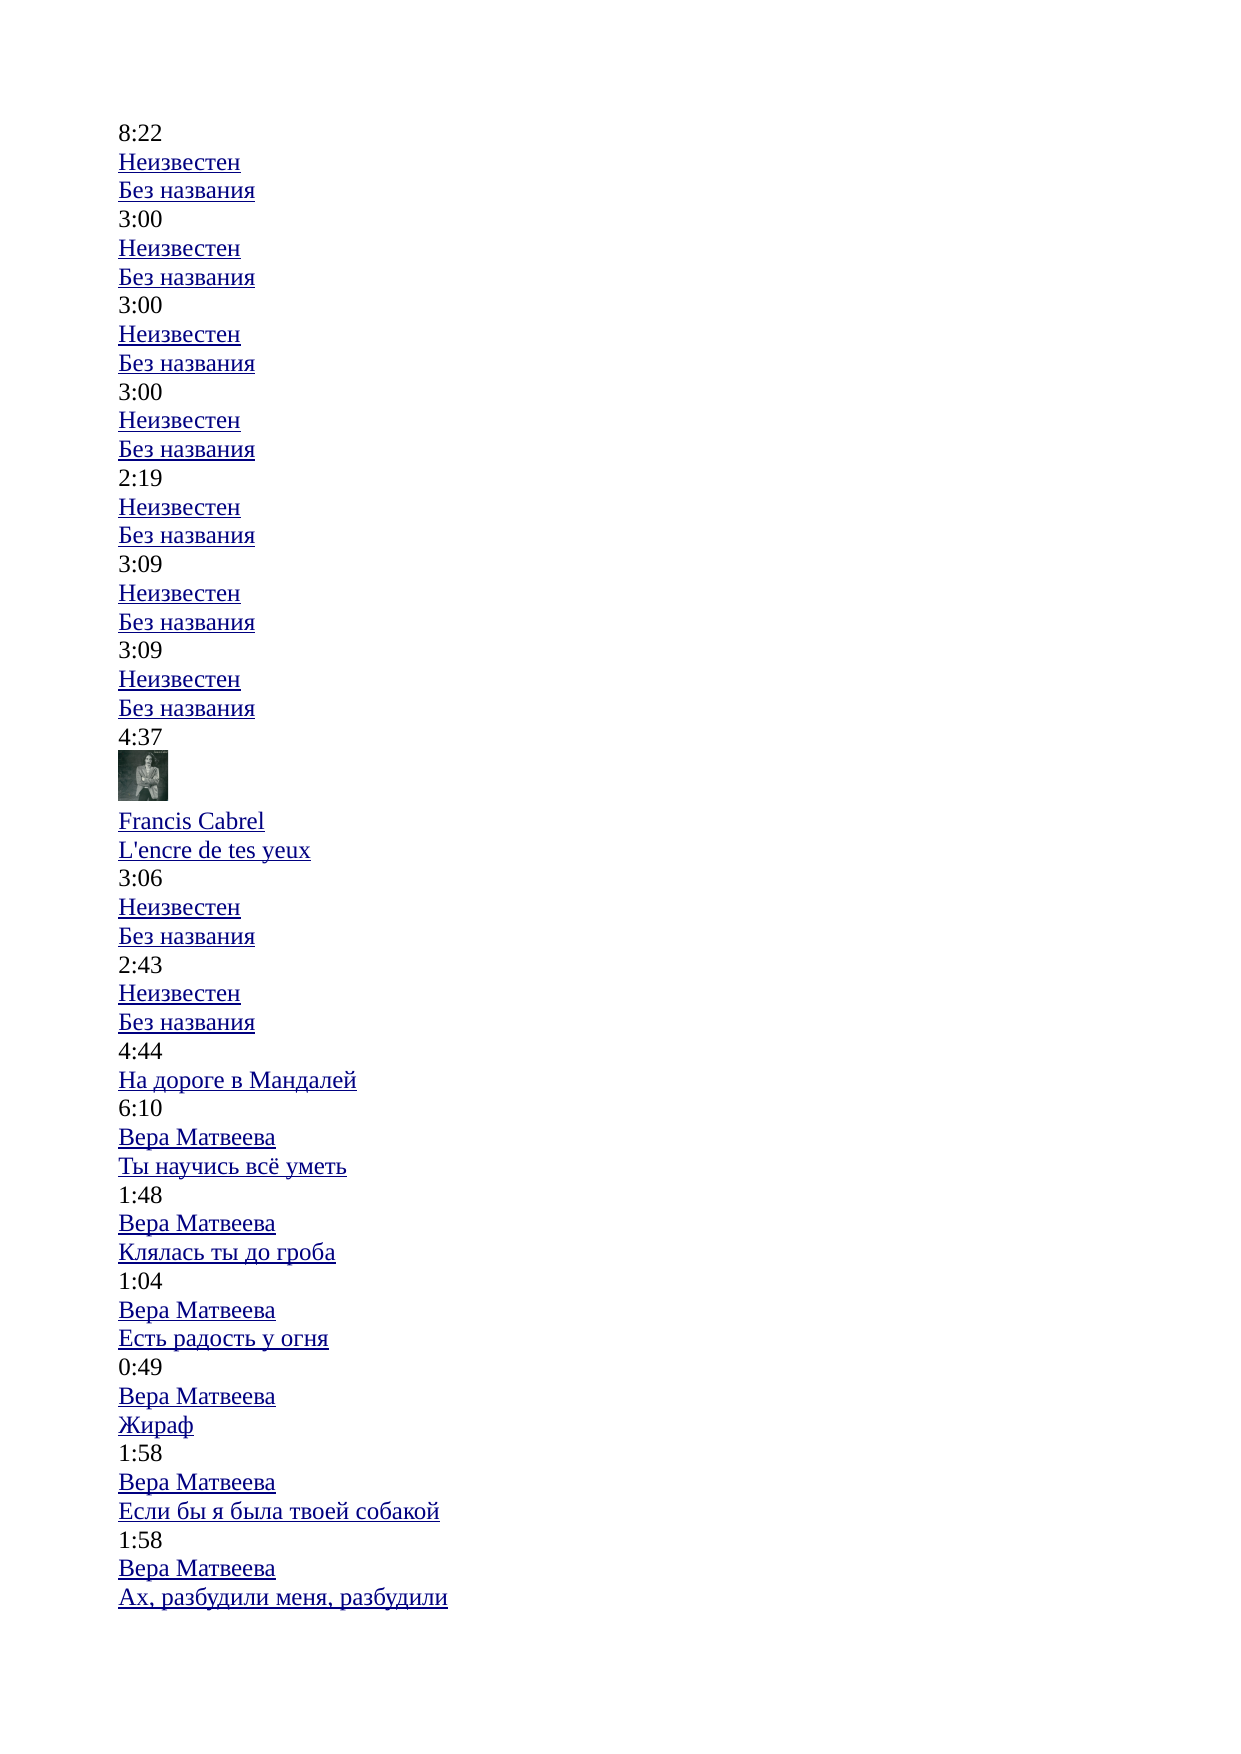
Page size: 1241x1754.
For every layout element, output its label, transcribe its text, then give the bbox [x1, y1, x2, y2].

text Без названия [118, 521, 1122, 549]
text Неизвестен [118, 578, 1122, 607]
text Без названия [118, 434, 1122, 463]
text Вера Матвеева [118, 1381, 1122, 1410]
text 4:37 [118, 722, 1122, 751]
text 1:04 [118, 1266, 1122, 1295]
text На дороге в Мандалей [118, 1065, 1122, 1093]
text Без названия [118, 693, 1122, 722]
text 2:19 [118, 463, 1122, 492]
text 3:06 [118, 863, 1122, 892]
text 3:09 [118, 549, 1122, 578]
text Francis Cabrel [118, 806, 1122, 835]
text 1:58 [118, 1438, 1122, 1467]
text 1:58 [118, 1525, 1122, 1553]
text 3:00 [118, 291, 1122, 319]
text Неизвестен [118, 892, 1122, 921]
text Жираф [118, 1410, 1122, 1438]
text 3:00 [118, 204, 1122, 233]
text Вера Матвеева [118, 1467, 1122, 1496]
text Без названия [118, 348, 1122, 377]
text Неизвестен [118, 664, 1122, 693]
text Вера Матвеева [118, 1295, 1122, 1323]
text 3:00 [118, 377, 1122, 406]
text 4:44 [118, 1036, 1122, 1065]
text Если бы я была твоей собакой [118, 1496, 1122, 1525]
text Есть радость у огня [118, 1323, 1122, 1352]
text Без названия [118, 262, 1122, 291]
text Вера Матвеева [118, 1208, 1122, 1237]
text Без названия [118, 1007, 1122, 1036]
text Неизвестен [118, 406, 1122, 434]
text 3:09 [118, 636, 1122, 664]
text Ты научись всё уметь [118, 1151, 1122, 1180]
text 6:10 [118, 1093, 1122, 1122]
text Клялась ты до гроба [118, 1237, 1122, 1266]
picture [118, 750, 169, 801]
text 8:22 [118, 118, 1122, 147]
text Ах, разбудили меня, разбудили [118, 1582, 1122, 1611]
text Без названия [118, 921, 1122, 950]
text Без названия [118, 607, 1122, 636]
text Вера Матвеева [118, 1122, 1122, 1151]
text Без названия [118, 176, 1122, 204]
text 1:48 [118, 1180, 1122, 1208]
text Неизвестен [118, 147, 1122, 176]
text Неизвестен [118, 978, 1122, 1007]
text Неизвестен [118, 492, 1122, 521]
text 0:49 [118, 1352, 1122, 1381]
text L'encre de tes yeux [118, 835, 1122, 863]
text Неизвестен [118, 319, 1122, 348]
text Вера Матвеева [118, 1553, 1122, 1582]
text Неизвестен [118, 233, 1122, 262]
text 2:43 [118, 950, 1122, 978]
